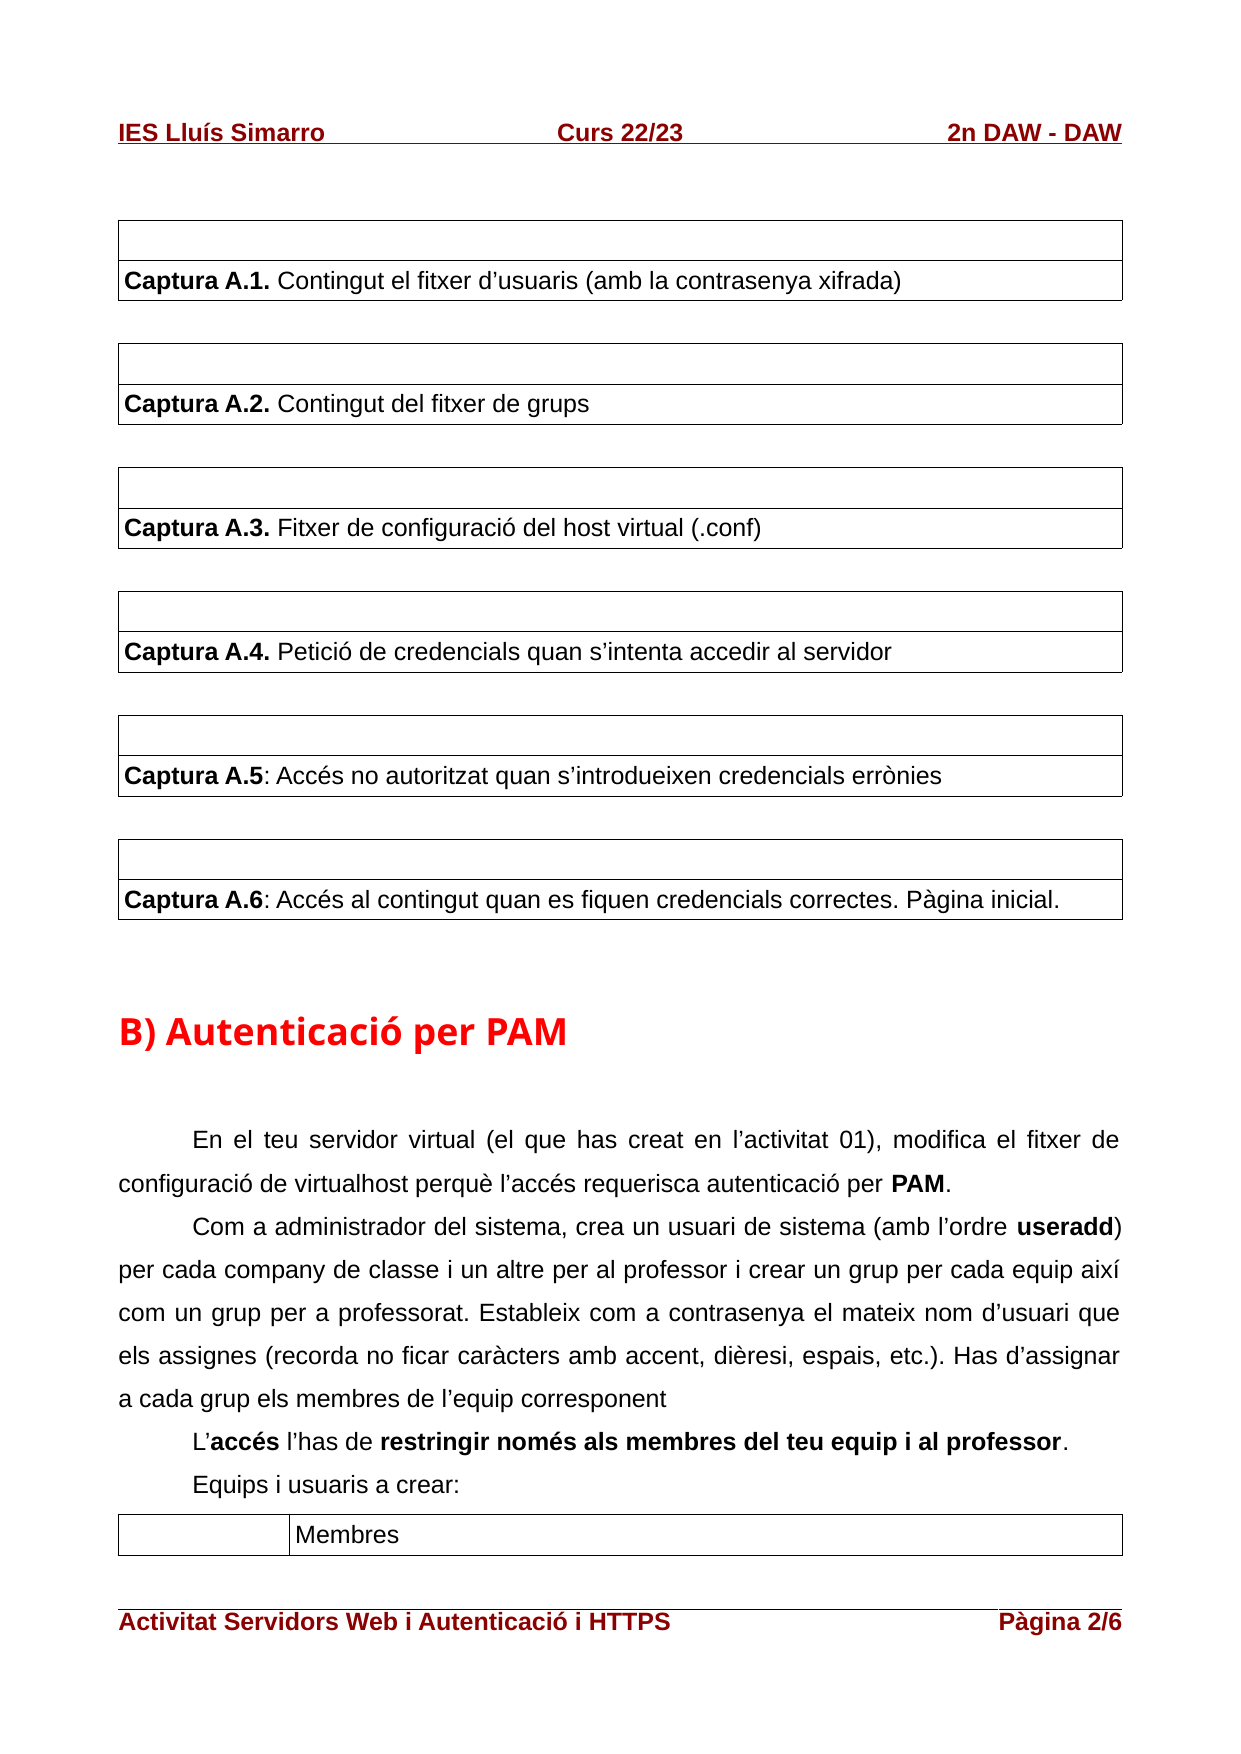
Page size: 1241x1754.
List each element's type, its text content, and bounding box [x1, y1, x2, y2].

table_cell Captura A.1. Contingut el fitxer d’usuaris (amb la contrasenya xifrada) [119, 261, 1122, 300]
table_header [119, 592, 1122, 631]
table_header [119, 840, 1122, 879]
table_header [119, 716, 1122, 755]
table_cell Captura A.5: Accés no autoritzat quan s’introdueixen credencials errònies [119, 756, 1122, 796]
text Equips i usuaris a crear: [118, 1470, 1122, 1499]
text En el teu servidor virtual (el que has creat en l’activitat 01), modifica el fitxer de configuració de virtualhost perquè l’accés requerisca autenticació per PAM. [118, 1125, 1122, 1197]
table_cell Captura A.6: Accés al contingut quan es fiquen credencials correctes. Pàgina inicial. [119, 880, 1122, 919]
table_header [119, 468, 1122, 507]
table_cell Captura A.3. Fitxer de configuració del host virtual (.conf) [119, 509, 1122, 548]
table_header [119, 1515, 289, 1555]
text Com a administrador del sistema, crea un usuari de sistema (amb l’ordre useradd) per cada company de classe i un altre per al professor i crear un grup per cada equip així com un grup per a professorat. Estableix com a contrasenya el mateix nom d’usuari que els assignes (recorda no ficar caràcters amb accent, dièresi, espais, etc.). Has d’assignar a cada grup els membres de l’equip corresponent [118, 1212, 1122, 1413]
text B) Autenticació per PAM [118, 1006, 1122, 1057]
table_header [119, 344, 1122, 384]
table_header [119, 221, 1122, 260]
table_cell Captura A.4. Petició de credencials quan s’intenta accedir al servidor [119, 632, 1122, 672]
table_cell Captura A.2. Contingut del fitxer de grups [119, 385, 1122, 424]
text L’accés l’has de restringir només als membres del teu equip i al professor. [118, 1427, 1122, 1456]
table_header Membres [290, 1515, 1122, 1555]
